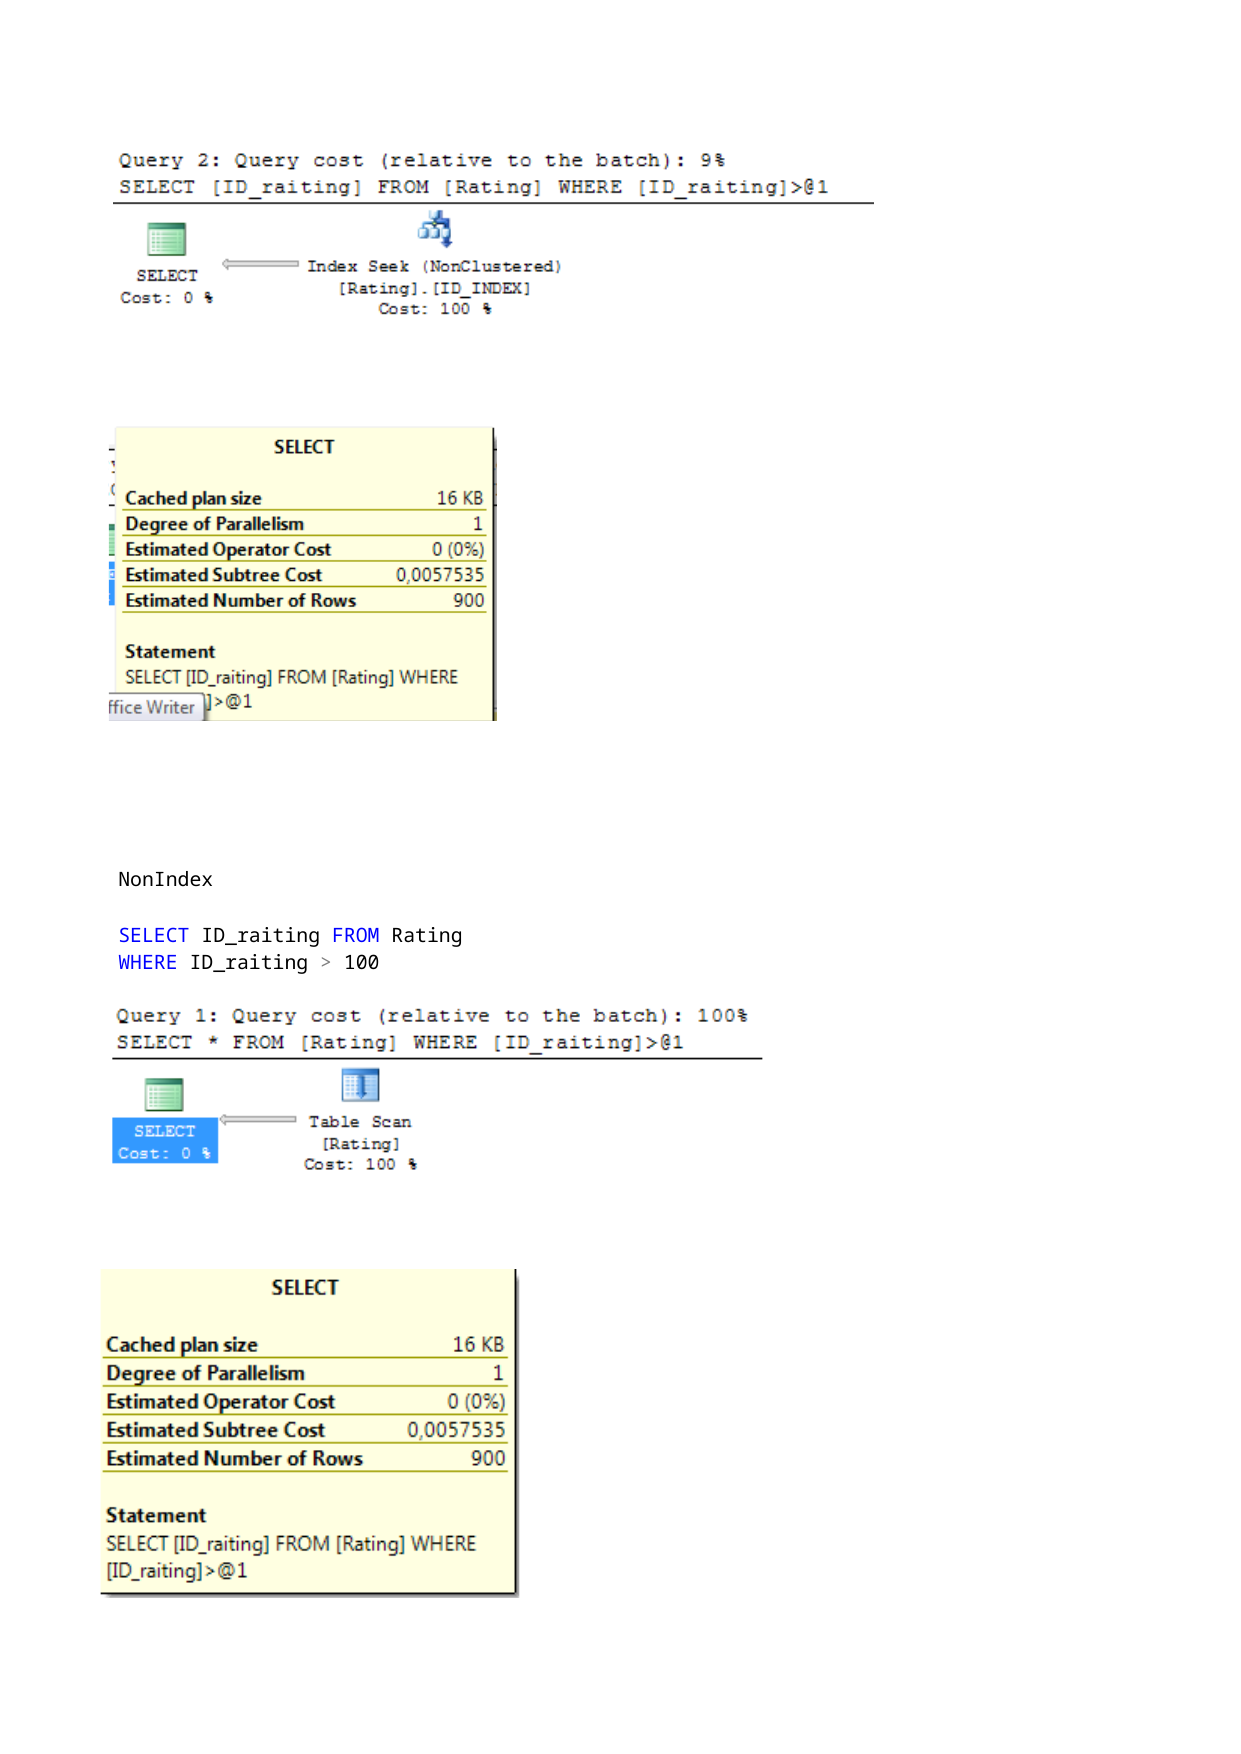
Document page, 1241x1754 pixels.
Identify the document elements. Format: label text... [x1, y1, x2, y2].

text NonIndex [118, 866, 1122, 893]
picture [108, 679, 446, 721]
text SELECT ID_raiting FROM Rating [118, 921, 1122, 948]
text WHERE ID_raiting > 100 [118, 948, 1122, 975]
picture [112, 1004, 763, 1176]
picture [100, 1466, 467, 1598]
picture [113, 146, 874, 341]
